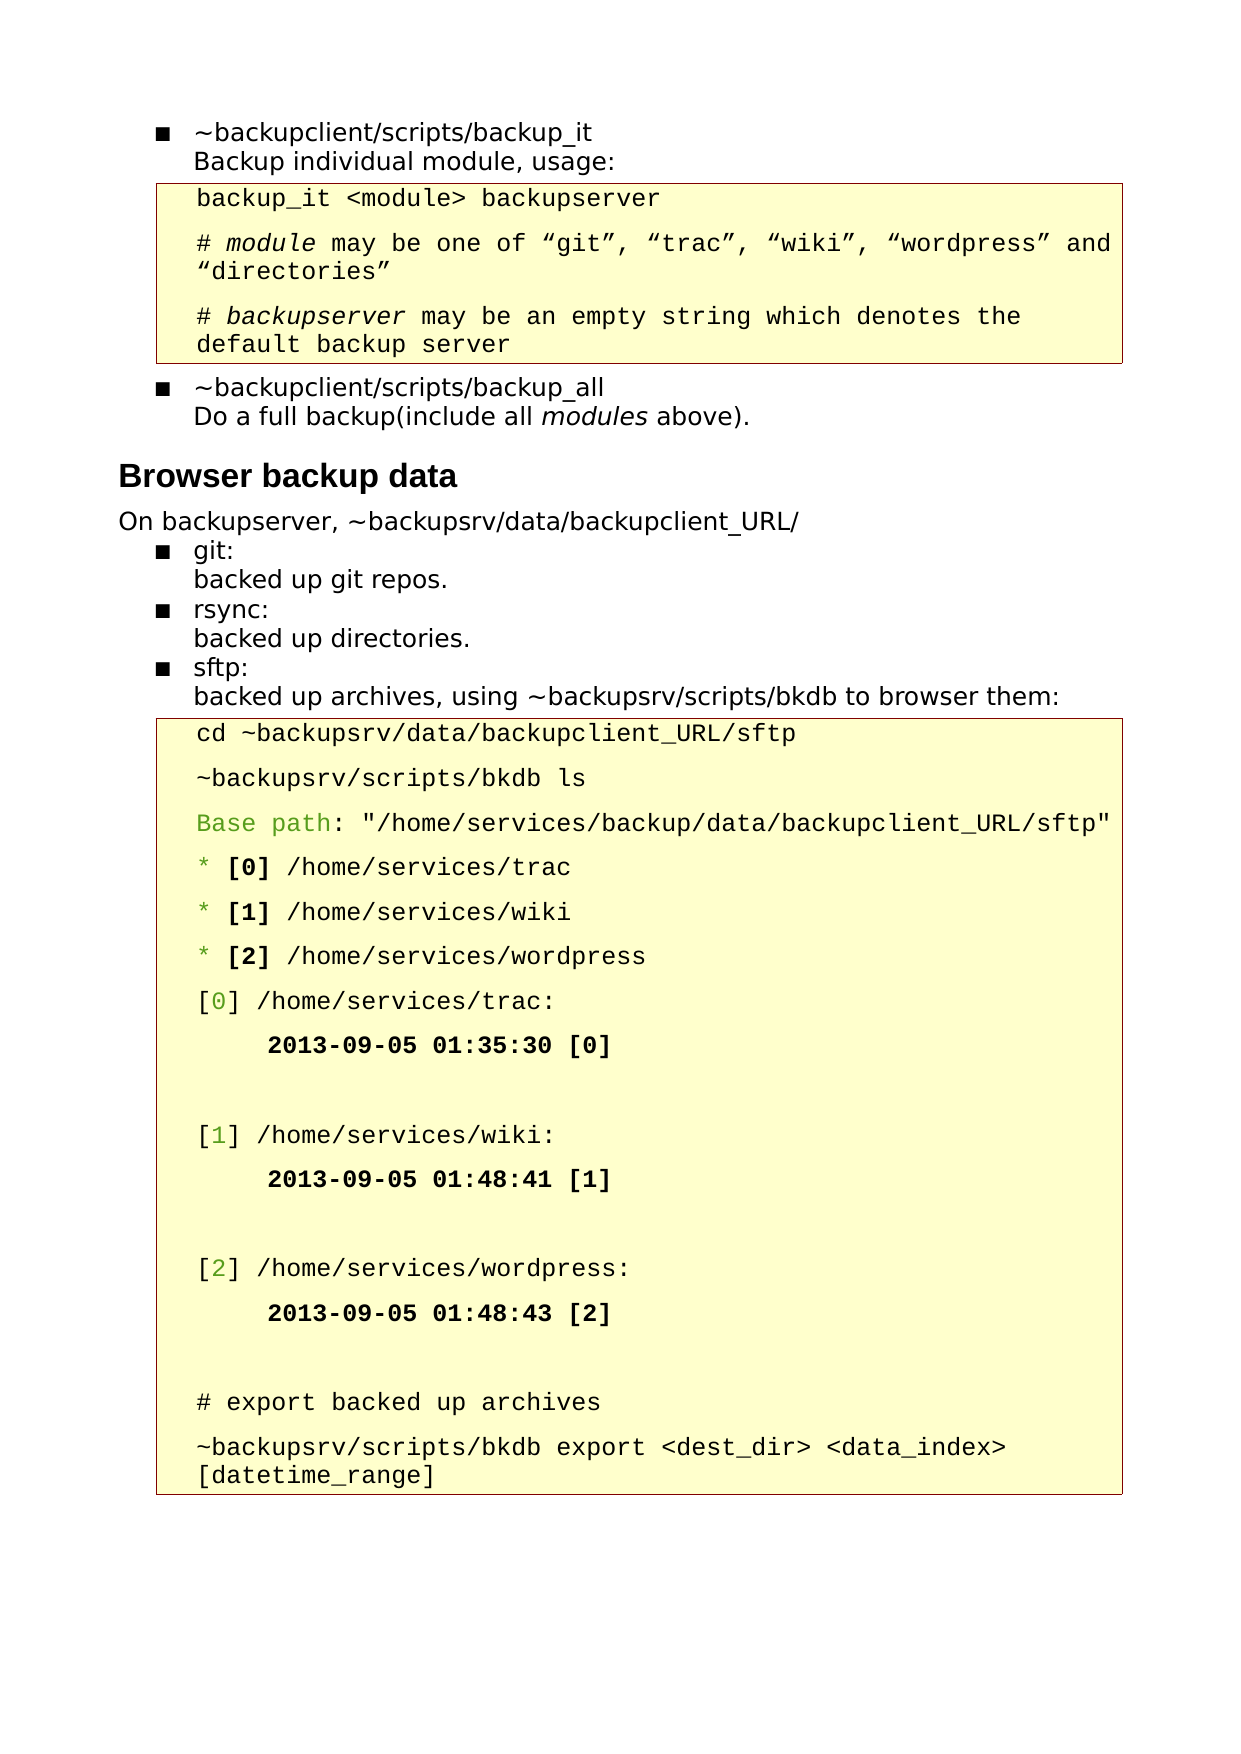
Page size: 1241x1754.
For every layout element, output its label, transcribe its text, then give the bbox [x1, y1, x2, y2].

list ~backupclient/scripts/backup_it [156, 118, 1122, 147]
list [1] /home/services/wiki: [157, 1119, 1122, 1151]
list backed up directories. [156, 624, 1122, 653]
list 2013-09-05 01:35:30 [0] [157, 1030, 1122, 1061]
list Do a full backup(include all modules above). [156, 402, 1122, 431]
text On backupserver, ~backupsrv/data/backupclient_URL/ [118, 507, 1122, 537]
list rsync: [156, 595, 1122, 624]
list # backupserver may be an empty string which denotes the default backup server [157, 300, 1122, 363]
list # module may be one of “git”, “trac”, “wiki”, “wordpress” and “directories” [157, 227, 1122, 287]
list 2013-09-05 01:48:43 [2] [157, 1298, 1122, 1329]
list * [0] /home/services/trac [157, 852, 1122, 883]
list backed up git repos. [156, 566, 1122, 595]
list Base path: "/home/services/backup/data/backupclient_URL/sftp" [157, 807, 1122, 838]
list [2] /home/services/wordpress: [157, 1253, 1122, 1284]
list [0] /home/services/trac: [157, 986, 1122, 1017]
list 2013-09-05 01:48:41 [1] [157, 1164, 1122, 1195]
list # export backed up archives [157, 1387, 1122, 1418]
list Backup individual module, usage: [156, 147, 1122, 176]
subtitle Browser backup data [118, 456, 1122, 495]
list backed up archives, using ~backupsrv/scripts/bkdb to browser them: [156, 682, 1122, 712]
list backup_it <module> backupserver [157, 184, 1122, 214]
list cd ~backupsrv/data/backupclient_URL/sftp [157, 719, 1122, 749]
list sftp: [156, 653, 1122, 682]
list ~backupsrv/scripts/bkdb export <dest_dir> <data_index> [datetime_range] [157, 1431, 1122, 1494]
list git: [156, 537, 1122, 566]
list * [1] /home/services/wiki [157, 896, 1122, 928]
list ~backupclient/scripts/backup_all [156, 373, 1122, 402]
list * [2] /home/services/wordpress [157, 941, 1122, 972]
list ~backupsrv/scripts/bkdb ls [157, 763, 1122, 794]
